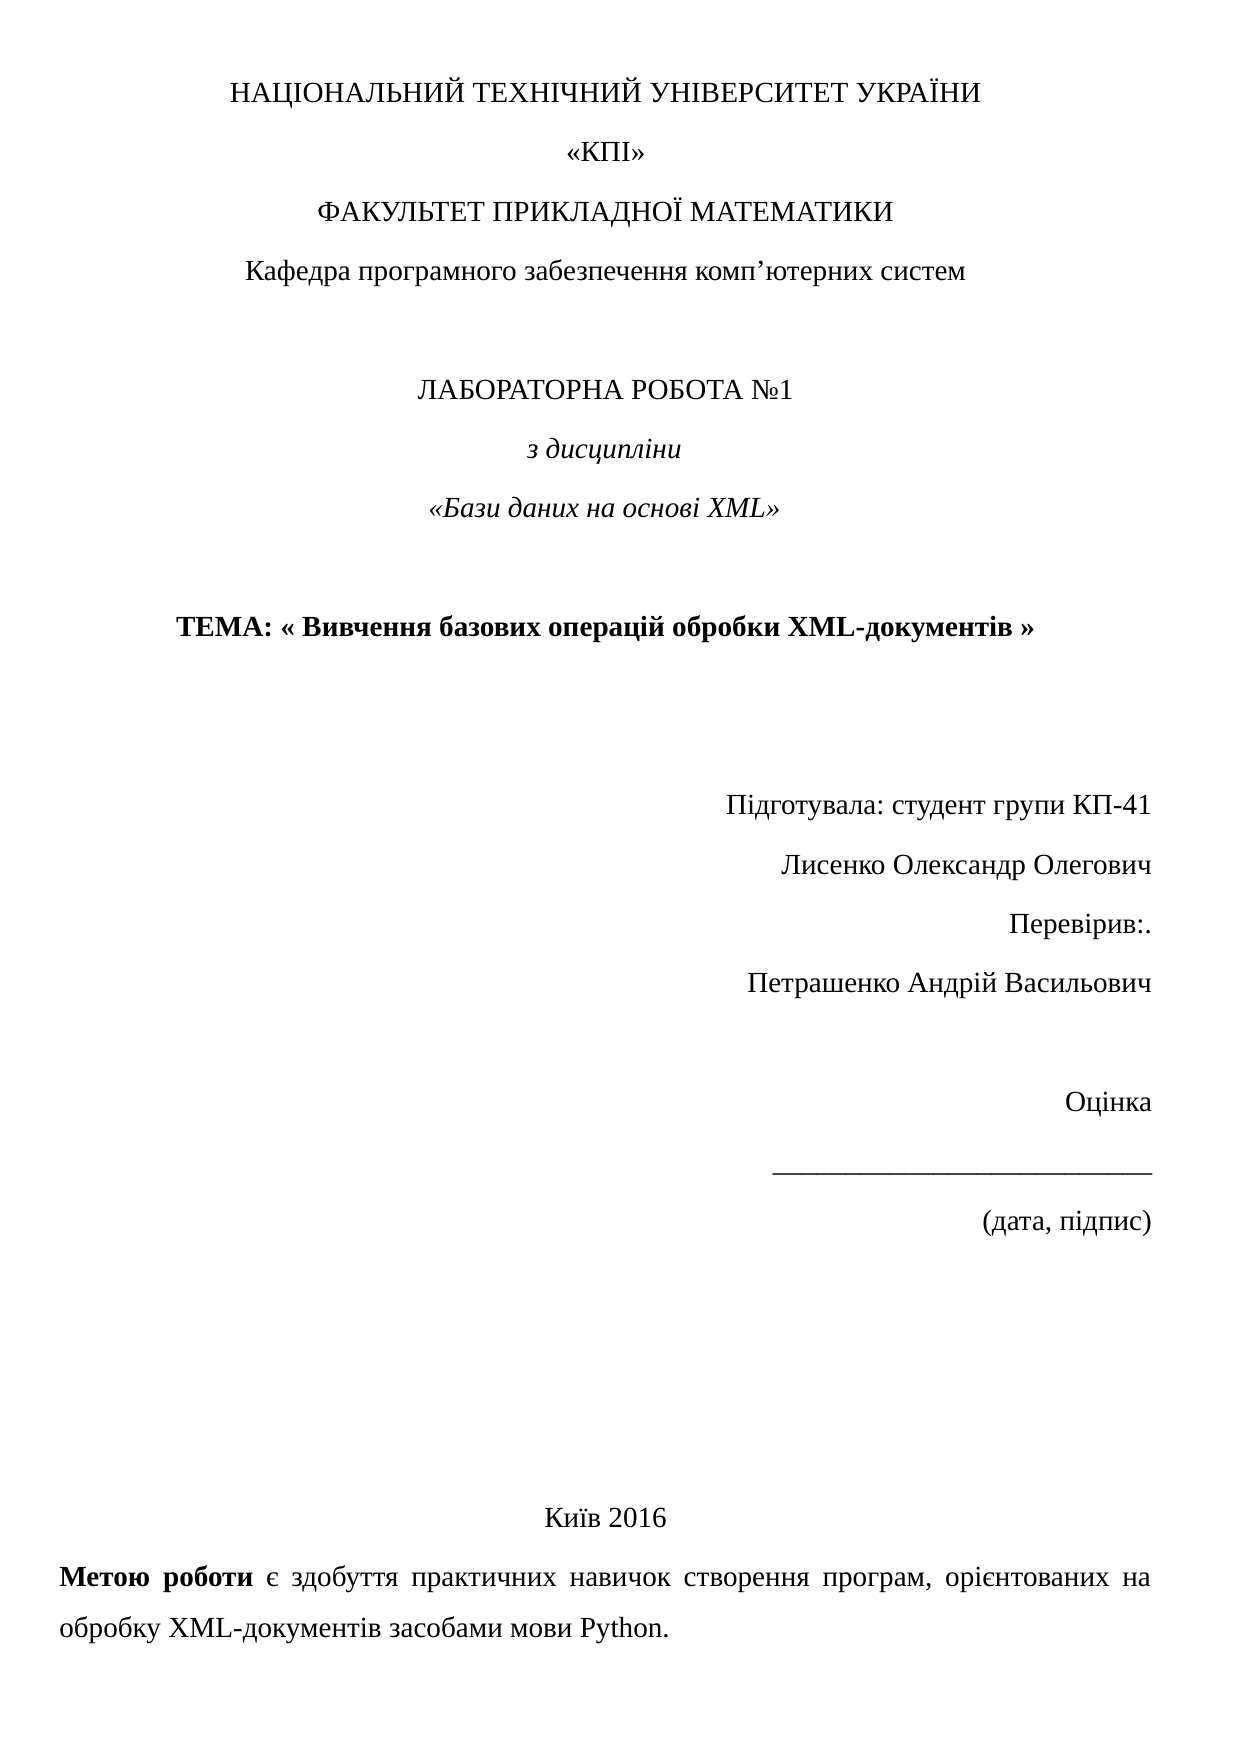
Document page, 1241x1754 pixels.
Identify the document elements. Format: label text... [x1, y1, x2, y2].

text ЛАБОРАТОРНА РОБОТА №1 [59, 372, 1152, 405]
text ТЕМА: « Вивчення базових операцій обробки XML-документів » [59, 609, 1152, 643]
text Метою роботи є здобуття практичних навичок створення програм, орієнтованих на обробку XML-документів засобами мови Python. [59, 1559, 1152, 1643]
text НАЦІОНАЛЬНИЙ ТЕХНІЧНИЙ УНІВЕРСИТЕТ УКРАЇНИ [59, 75, 1152, 108]
text з дисципліни [59, 431, 1152, 465]
text Петрашенко Андрій Васильович [59, 966, 1152, 999]
text «Бази даних на основі XML» [59, 491, 1152, 524]
text Кафедра програмного забезпечення комп’ютерних систем [59, 253, 1152, 287]
text Лисенко Олександр Олегович [59, 847, 1152, 880]
text ФAКУЛЬТЕТ ПРИКЛАДНОЇ МАТЕМАТИКИ [59, 194, 1152, 227]
text Оцінка [59, 1084, 1152, 1118]
text (дата, підпис) [59, 1203, 1152, 1237]
text __________________________ [59, 1144, 1152, 1177]
text Підготувала: студент групи КП-41 [59, 787, 1152, 821]
text Перевірив:. [59, 906, 1152, 940]
text «КПІ» [59, 134, 1152, 168]
text Київ 2016 [59, 1500, 1152, 1533]
